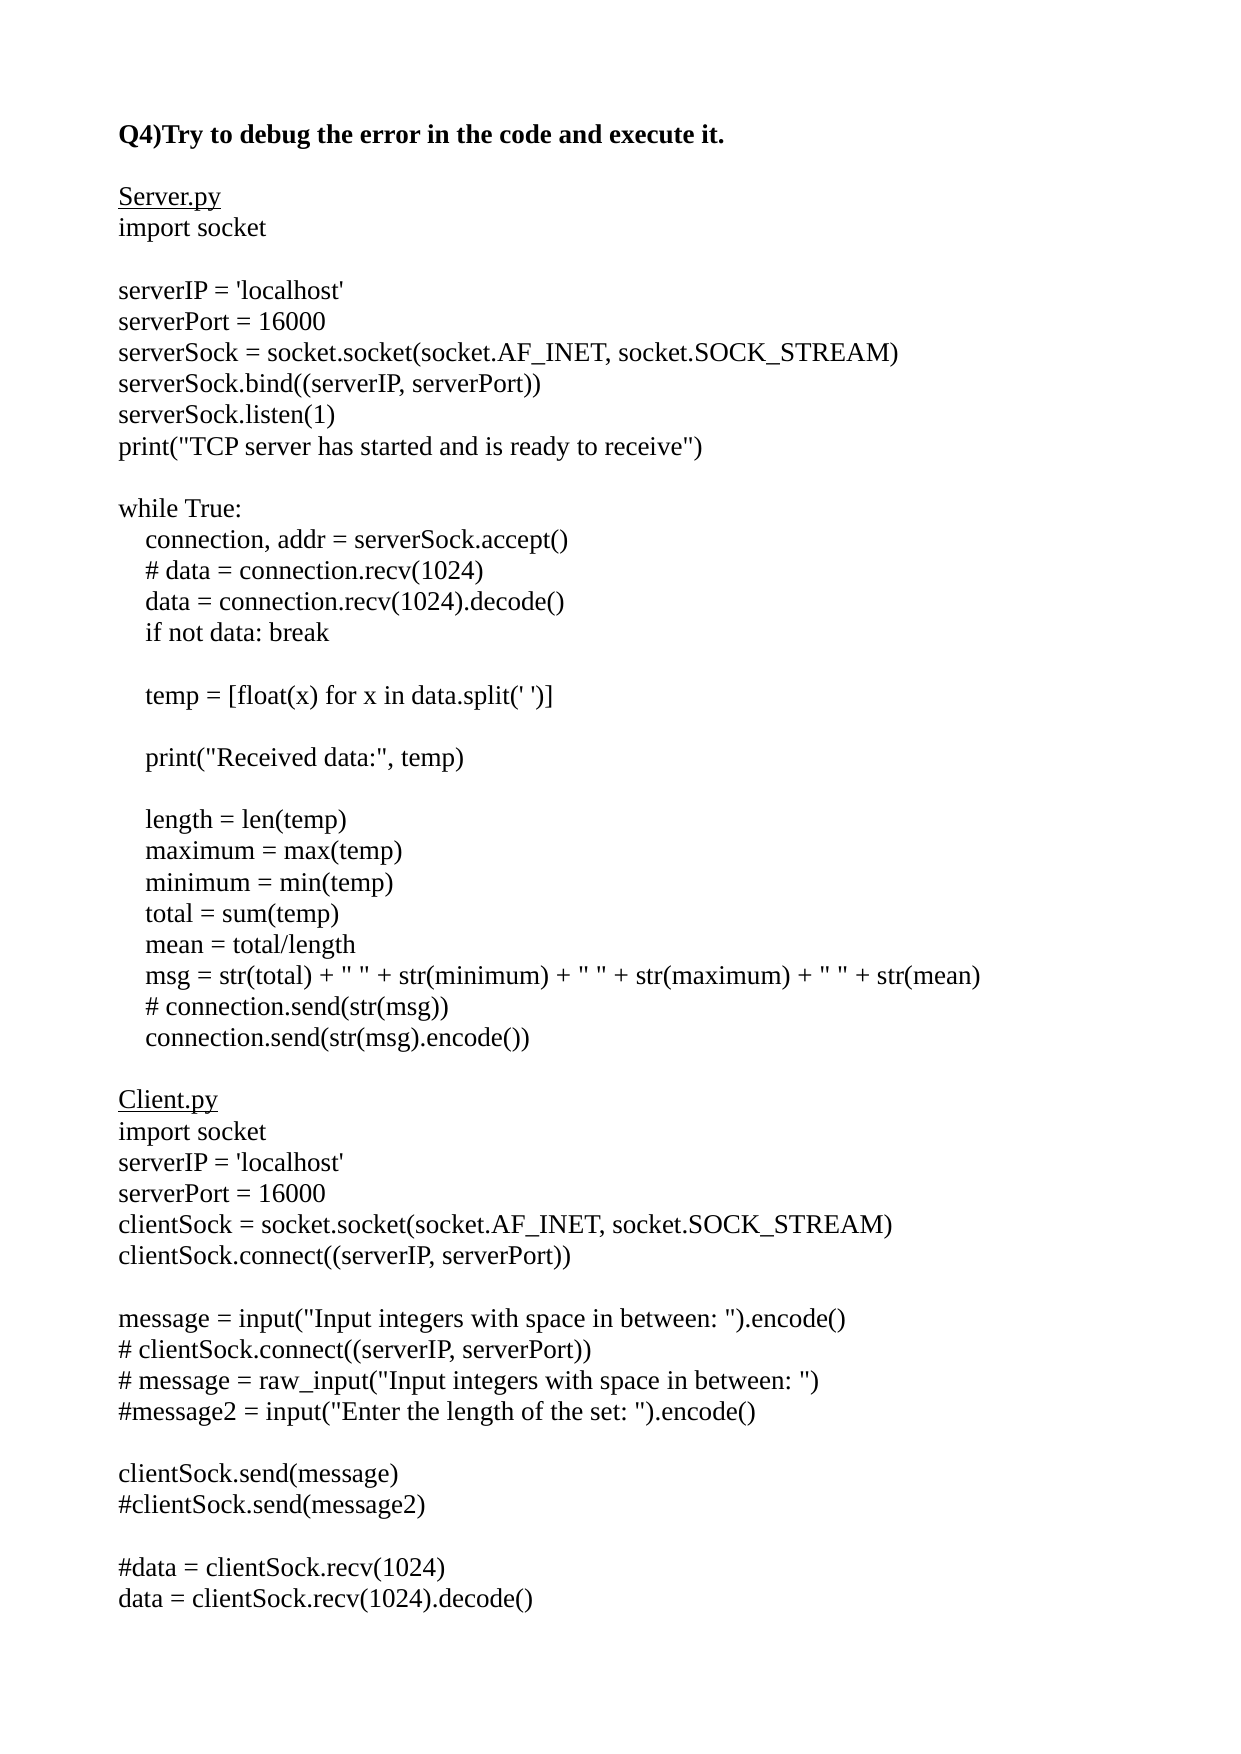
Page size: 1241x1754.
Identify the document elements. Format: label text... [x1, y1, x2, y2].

text while True: [118, 492, 1122, 523]
text clientSock.send(message) [118, 1457, 1122, 1488]
text import socket [118, 1115, 1122, 1146]
text # message = raw_input("Input integers with space in between: ") [118, 1364, 1122, 1395]
text message = input("Input integers with space in between: ").encode() [118, 1302, 1122, 1333]
text #data = clientSock.recv(1024) [118, 1551, 1122, 1582]
text import socket [118, 212, 1122, 243]
text #message2 = input("Enter the length of the set: ").encode() [118, 1395, 1122, 1426]
text # data = connection.recv(1024) [118, 554, 1122, 585]
text Q4)Try to debug the error in the code and execute it. [118, 118, 1122, 149]
text maximum = max(temp) [118, 834, 1122, 866]
text serverSock.bind((serverIP, serverPort)) [118, 367, 1122, 398]
text msg = str(total) + " " + str(minimum) + " " + str(maximum) + " " + str(mean) [118, 959, 1122, 990]
text serverSock.listen(1) [118, 398, 1122, 429]
text if not data: break [118, 616, 1122, 648]
text connection.send(str(msg).encode()) [118, 1021, 1122, 1052]
text connection, addr = serverSock.accept() [118, 523, 1122, 554]
text clientSock.connect((serverIP, serverPort)) [118, 1239, 1122, 1271]
text minimum = min(temp) [118, 866, 1122, 897]
text serverIP = 'localhost' [118, 274, 1122, 305]
text serverPort = 16000 [118, 1177, 1122, 1208]
text temp = [float(x) for x in data.split(' ')] [118, 679, 1122, 710]
text serverSock = socket.socket(socket.AF_INET, socket.SOCK_STREAM) [118, 336, 1122, 367]
text # clientSock.connect((serverIP, serverPort)) [118, 1333, 1122, 1364]
text Client.py [118, 1084, 1122, 1115]
text #clientSock.send(message2) [118, 1488, 1122, 1520]
text data = connection.recv(1024).decode() [118, 585, 1122, 616]
text Server.py [118, 180, 1122, 212]
text print("TCP server has started and is ready to receive") [118, 429, 1122, 461]
text mean = total/length [118, 928, 1122, 959]
text clientSock = socket.socket(socket.AF_INET, socket.SOCK_STREAM) [118, 1208, 1122, 1239]
text total = sum(temp) [118, 897, 1122, 928]
text length = len(temp) [118, 803, 1122, 834]
text serverPort = 16000 [118, 305, 1122, 336]
text # connection.send(str(msg)) [118, 990, 1122, 1021]
text print("Received data:", temp) [118, 741, 1122, 772]
text data = clientSock.recv(1024).decode() [118, 1582, 1122, 1613]
text serverIP = 'localhost' [118, 1146, 1122, 1177]
